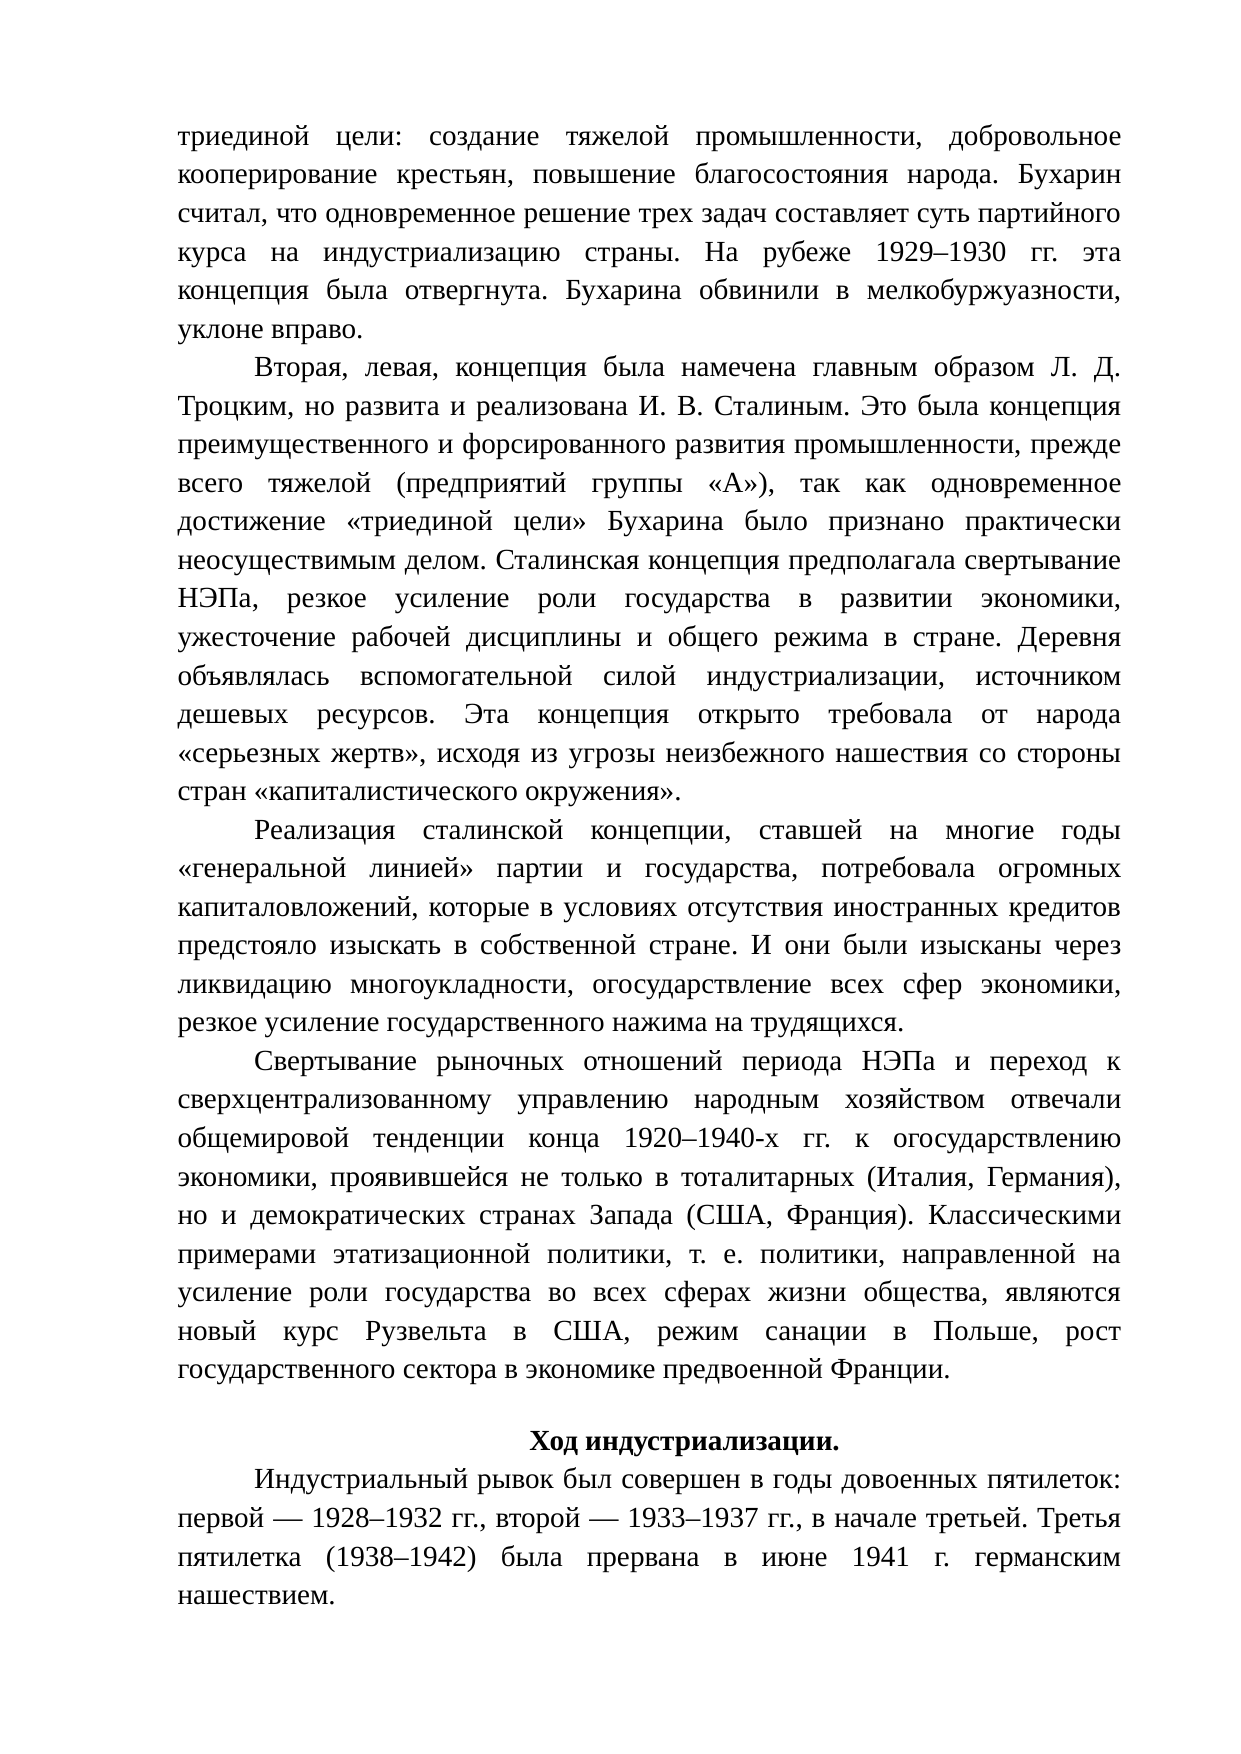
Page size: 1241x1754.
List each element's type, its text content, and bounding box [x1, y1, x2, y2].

text триединой цели: создание тяжелой промышленности, добровольное кооперирование крестьян, повышение благосостояния народа. Бухарин считал, что одновременное решение трех задач составляет суть партийного курса на индустриализацию страны. На рубеже 1929–1930 гг. эта концепция была отвергнута. Бухарина обвинили в мелкобуржуазности, уклоне вправо. [177, 118, 1122, 344]
text Индустриальный рывок был совершен в годы довоенных пятилеток: первой — 1928–1932 гг., второй — 1933–1937 гг., в начале третьей. Третья пятилетка (1938–1942) была прервана в июне 1941 г. германским нашествием. [177, 1462, 1122, 1611]
text Вторая, левая, концепция была намечена главным образом Л. Д. Троцким, но развита и реализована И. В. Сталиным. Это была концепция преимущественного и форсированного развития промышленности, прежде всего тяжелой (предприятий группы «А»), так как одновременное достижение «триединой цели» Бухарина было признано практически неосуществимым делом. Сталинская концепция предполагала свертывание НЭПа, резкое усиление роли государства в развитии экономики, ужесточение рабочей дисциплины и общего режима в стране. Деревня объявлялась вспомогательной силой индустриализации, источником дешевых ресурсов. Эта концепция открыто требовала от народа «серьезных жертв», исходя из угрозы неизбежного нашествия со стороны стран «капиталистического окружения». [177, 349, 1122, 807]
text Ход индустриализации. [177, 1423, 1122, 1457]
text Реализация сталинской концепции, ставшей на многие годы «генеральной линией» партии и государства, потребовала огромных капиталовложений, которые в условиях отсутствия иностранных кредитов предстояло изыскать в собственной стране. И они были изысканы через ликвидацию многоукладности, огосударствление всех сфер экономики, резкое усиление государственного нажима на трудящихся. [177, 812, 1122, 1038]
text Свертывание рыночных отношений периода НЭПа и переход к сверхцентрализованному управлению народным хозяйством отвечали общемировой тенденции конца 1920–1940-х гг. к огосударствлению экономики, проявившейся не только в тоталитарных (Италия, Германия), но и демократических странах Запада (США, Франция). Классическими примерами этатизационной политики, т. е. политики, направленной на усиление роли государства во всех сферах жизни общества, являются новый курс Рузвельта в США, режим санации в Польше, рост государственного сектора в экономике предвоенной Франции. [177, 1043, 1122, 1385]
